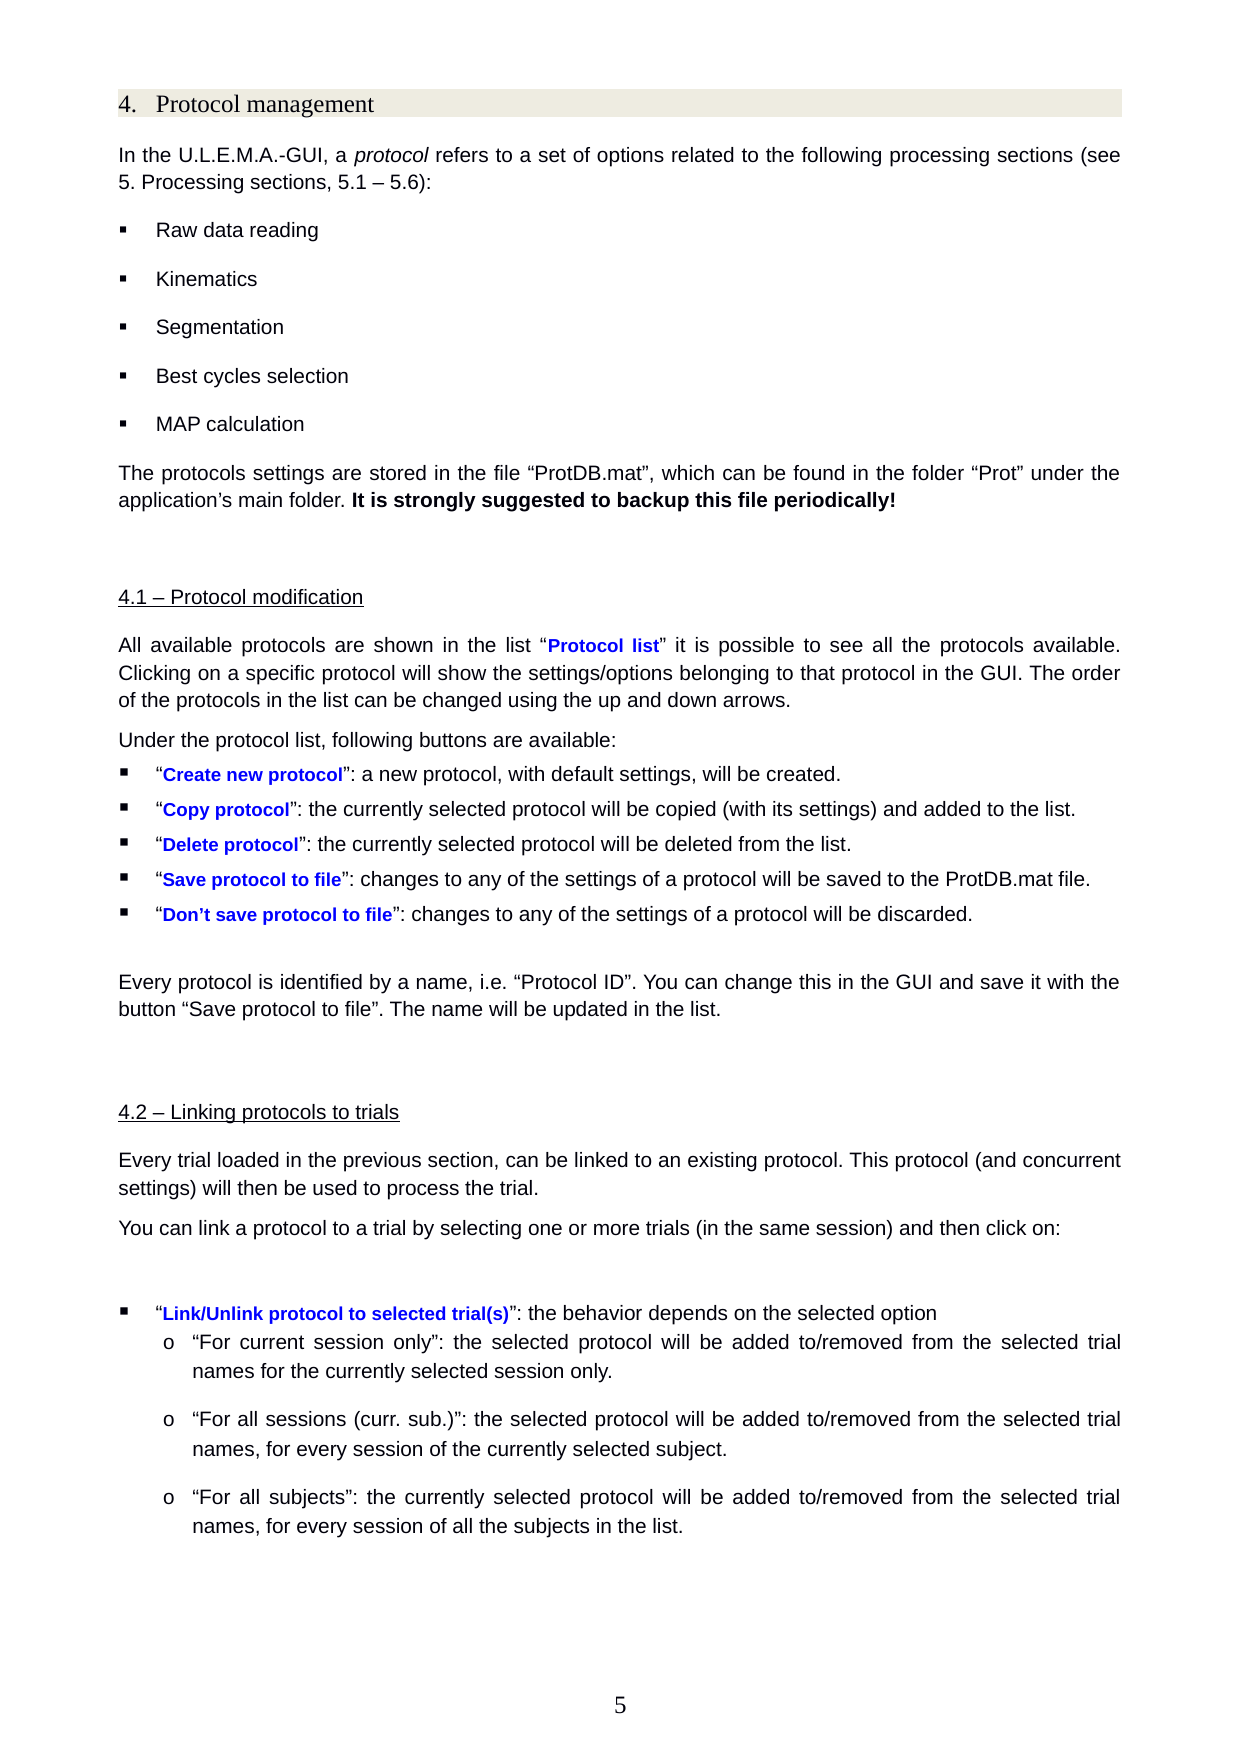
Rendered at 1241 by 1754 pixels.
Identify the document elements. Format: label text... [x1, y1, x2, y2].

list “Delete protocol”: the currently selected protocol will be deleted from the list. [118, 832, 1122, 857]
list “Save protocol to file”: changes to any of the settings of a protocol will be saved to the ProtDB.mat file. [118, 867, 1122, 892]
list MAP calculation [118, 412, 1122, 436]
text You can link a protocol to a trial by selecting one or more trials (in the same session) and then click on: [118, 1215, 1122, 1239]
list “Don’t save protocol to file”: changes to any of the settings of a protocol will be discarded. [118, 902, 1122, 927]
list “Create new protocol”: a new protocol, with default settings, will be created. [118, 762, 1122, 787]
text Every protocol is identified by a name, i.e. “Protocol ID”. You can change this in the GUI and save it with the button “Save protocol to file”. The name will be updated in the list. [118, 970, 1122, 1021]
list “For all sessions (curr. sub.)”: the selected protocol will be added to/removed from the selected trial names, for every session of the currently selected subject. [162, 1407, 1122, 1461]
text Under the protocol list, following buttons are available: [118, 728, 1122, 752]
list “For current session only”: the selected protocol will be added to/removed from the selected trial names for the currently selected session only. [162, 1329, 1122, 1383]
text 4.1 – Protocol modification [118, 585, 1122, 609]
list “Link/Unlink protocol to selected trial(s)”: the behavior depends on the selected option [118, 1301, 1122, 1326]
text Every trial loaded in the previous section, can be linked to an existing protocol. This protocol (and concurrent settings) will then be used to process the trial. [118, 1148, 1122, 1199]
list Kinematics [118, 267, 1122, 291]
list Segmentation [118, 315, 1122, 339]
text The protocols settings are stored in the file “ProtDB.mat”, which can be found in the folder “Prot” under the application’s main folder. It is strongly suggested to backup this file periodically! [118, 461, 1122, 512]
text All available protocols are shown in the list “Protocol list” it is possible to see all the protocols available. Clicking on a specific protocol will show the settings/options belonging to that protocol in the GUI. The order of the protocols in the list can be changed using the up and down arrows. [118, 633, 1122, 712]
list “For all subjects”: the currently selected protocol will be added to/removed from the selected trial names, for every session of all the subjects in the list. [162, 1485, 1122, 1538]
text In the U.L.E.M.A.-GUI, a protocol refers to a set of options related to the following processing sections (see 5. Processing sections, 5.1 – 5.6): [118, 142, 1122, 194]
text 4.2 – Linking protocols to trials [118, 1099, 1122, 1123]
list “Copy protocol”: the currently selected protocol will be copied (with its settings) and added to the list. [118, 797, 1122, 822]
list Protocol management [118, 89, 1122, 117]
list Raw data reading [118, 218, 1122, 242]
list Best cycles selection [118, 364, 1122, 388]
